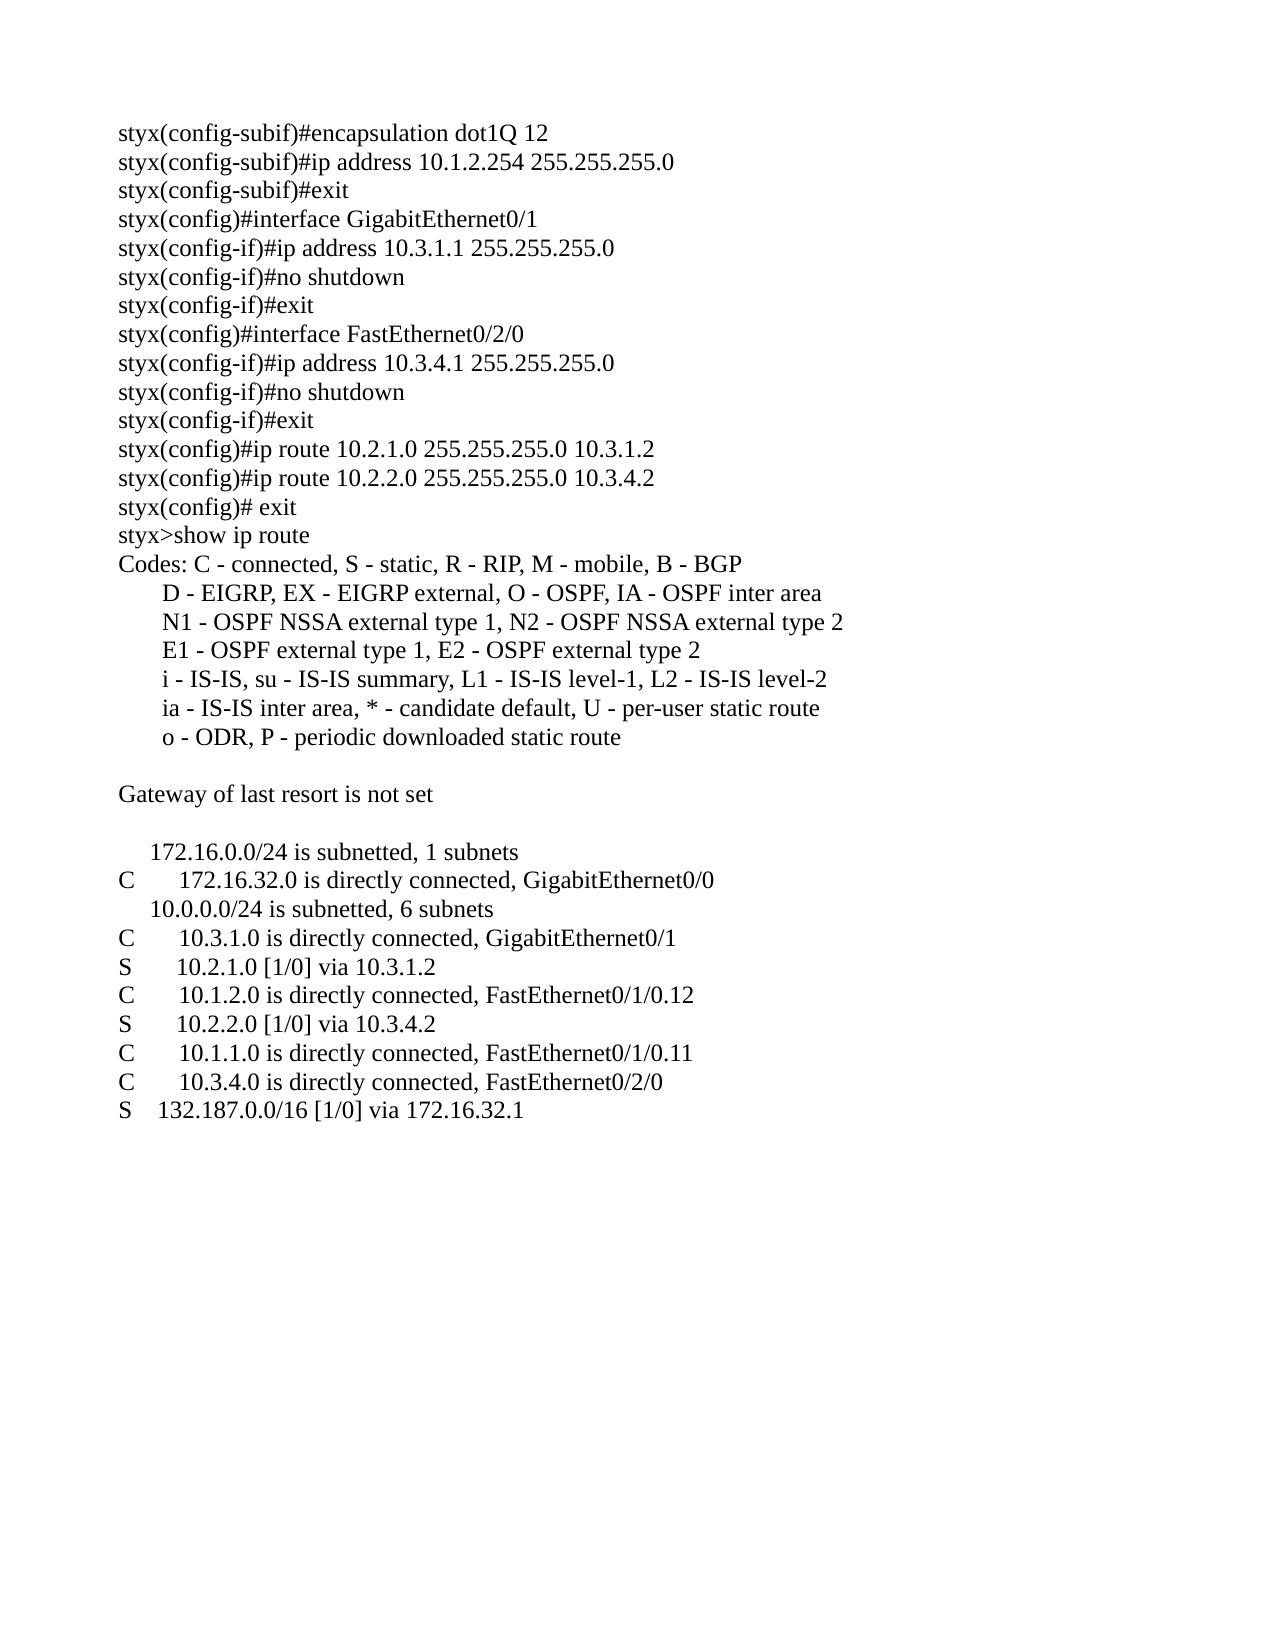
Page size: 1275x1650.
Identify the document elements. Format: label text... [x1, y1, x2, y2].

text styx(config)#interface FastEthernet0/2/0 [118, 319, 1157, 348]
text C 10.3.1.0 is directly connected, GigabitEthernet0/1 [118, 923, 1157, 952]
text styx(config-if)#ip address 10.3.1.1 255.255.255.0 [118, 233, 1157, 262]
text C 172.16.32.0 is directly connected, GigabitEthernet0/0 [118, 866, 1157, 894]
text i - IS-IS, su - IS-IS summary, L1 - IS-IS level-1, L2 - IS-IS level-2 [118, 664, 1157, 693]
text N1 - OSPF NSSA external type 1, N2 - OSPF NSSA external type 2 [118, 607, 1157, 636]
text Codes: C - connected, S - static, R - RIP, M - mobile, B - BGP [118, 549, 1157, 578]
text Gateway of last resort is not set [118, 779, 1157, 808]
text 10.0.0.0/24 is subnetted, 6 subnets [118, 894, 1157, 923]
text styx>show ip route [118, 521, 1157, 549]
text ia - IS-IS inter area, * - candidate default, U - per-user static route [118, 693, 1157, 722]
text styx(config)#ip route 10.2.1.0 255.255.255.0 10.3.1.2 [118, 434, 1157, 463]
text C 10.1.1.0 is directly connected, FastEthernet0/1/0.11 [118, 1038, 1157, 1067]
text C 10.1.2.0 is directly connected, FastEthernet0/1/0.12 [118, 981, 1157, 1009]
text styx(config)#interface GigabitEthernet0/1 [118, 204, 1157, 233]
text S 10.2.2.0 [1/0] via 10.3.4.2 [118, 1009, 1157, 1038]
text E1 - OSPF external type 1, E2 - OSPF external type 2 [118, 636, 1157, 664]
text styx(config-if)#ip address 10.3.4.1 255.255.255.0 [118, 348, 1157, 377]
text styx(config-subif)#ip address 10.1.2.254 255.255.255.0 [118, 147, 1157, 176]
text C 10.3.4.0 is directly connected, FastEthernet0/2/0 [118, 1067, 1157, 1096]
text S 132.187.0.0/16 [1/0] via 172.16.32.1 [118, 1096, 1157, 1124]
text S 10.2.1.0 [1/0] via 10.3.1.2 [118, 952, 1157, 981]
text styx(config-if)#exit [118, 291, 1157, 319]
text styx(config)#ip route 10.2.2.0 255.255.255.0 10.3.4.2 [118, 463, 1157, 492]
text styx(config-subif)#encapsulation dot1Q 12 [118, 118, 1157, 147]
text o - ODR, P - periodic downloaded static route [118, 722, 1157, 751]
text styx(config-subif)#exit [118, 176, 1157, 204]
text styx(config)# exit [118, 492, 1157, 521]
text styx(config-if)#no shutdown [118, 262, 1157, 291]
text 172.16.0.0/24 is subnetted, 1 subnets [118, 837, 1157, 866]
text styx(config-if)#no shutdown [118, 377, 1157, 406]
text D - EIGRP, EX - EIGRP external, O - OSPF, IA - OSPF inter area [118, 578, 1157, 607]
text styx(config-if)#exit [118, 406, 1157, 434]
